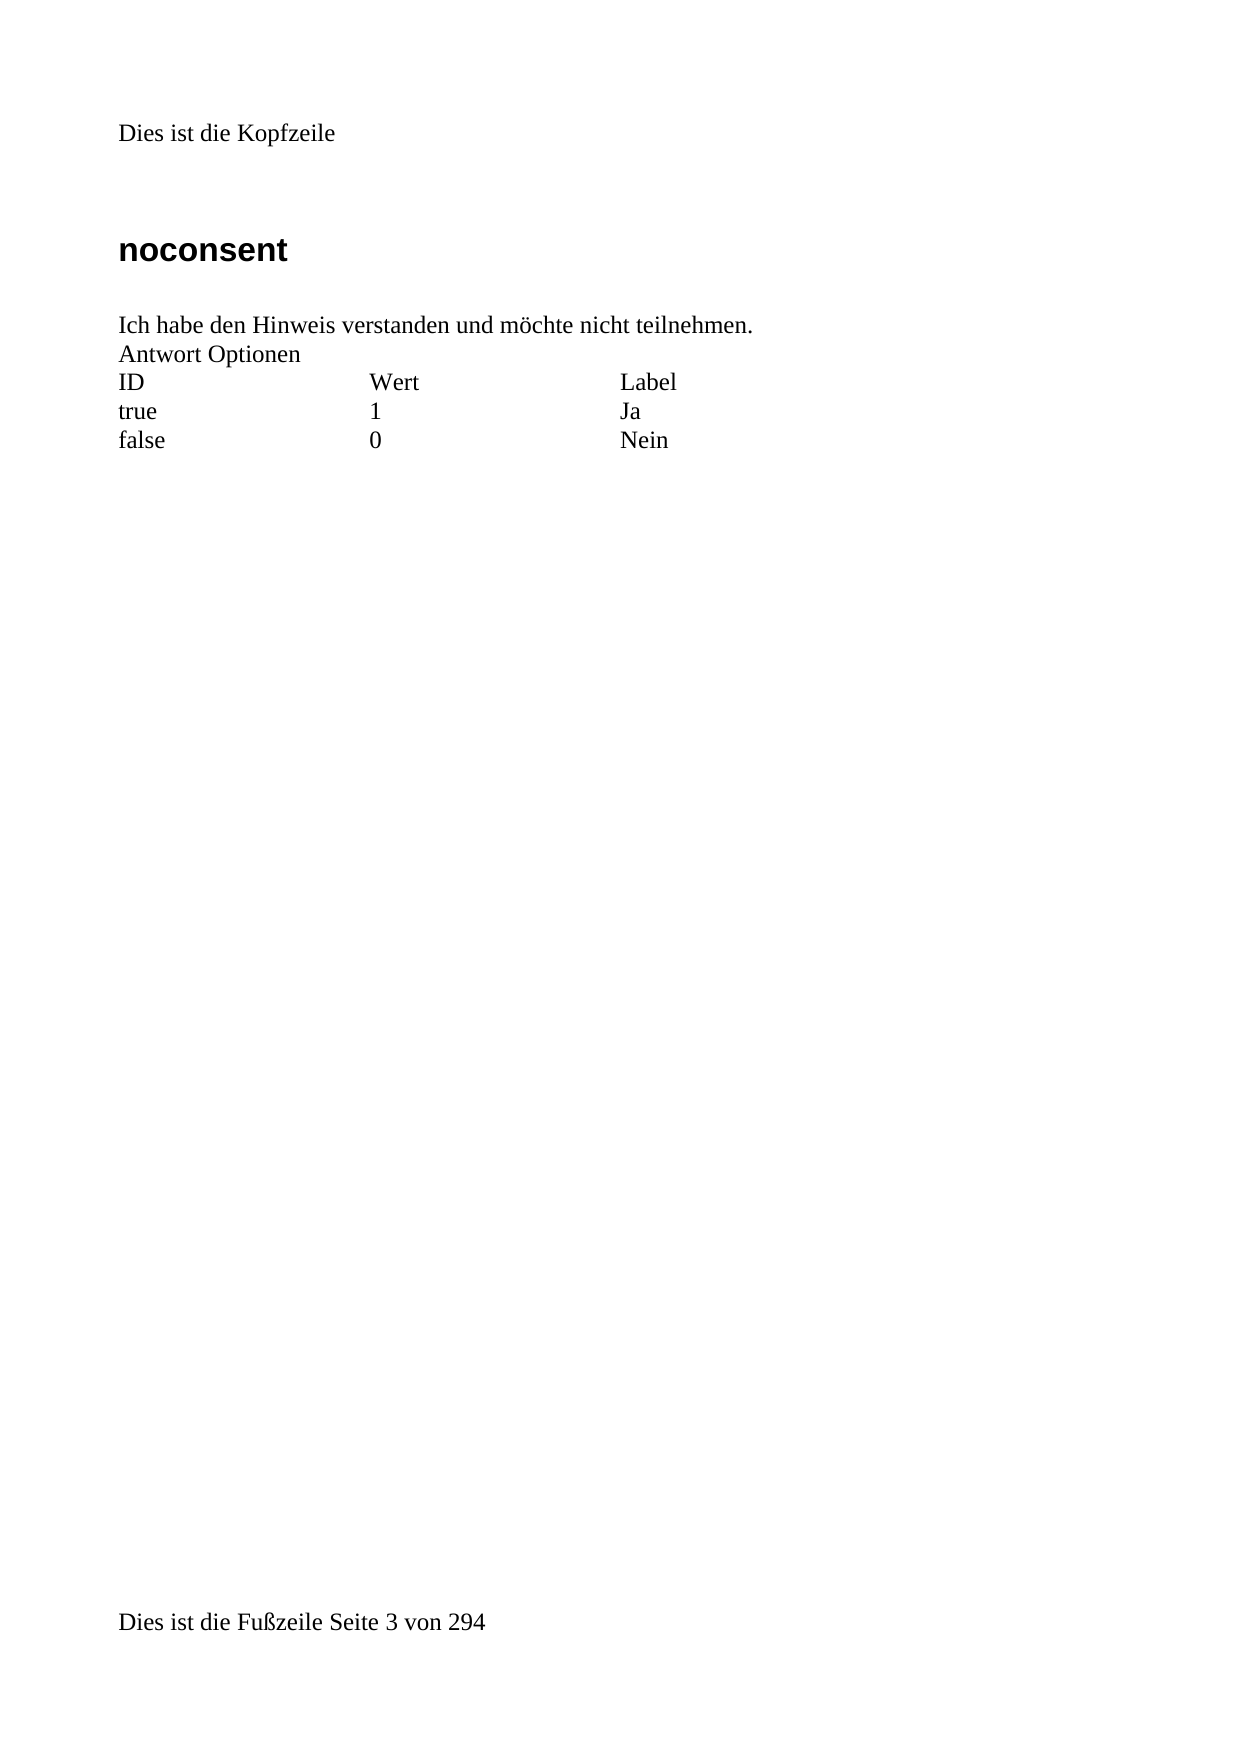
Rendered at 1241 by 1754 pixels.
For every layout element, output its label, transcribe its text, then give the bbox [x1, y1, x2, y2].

table_cell false [118, 425, 369, 454]
text Antwort Optionen [118, 339, 1122, 367]
table_cell Nein [620, 425, 871, 454]
table_header Label [620, 368, 871, 396]
table_cell 1 [369, 396, 620, 425]
subtitle noconsent [118, 230, 1122, 269]
table_cell Ja [620, 396, 871, 425]
table_cell 0 [369, 425, 620, 454]
text Ich habe den Hinweis verstanden und möchte nicht teilnehmen. [118, 310, 1122, 339]
table_header Wert [369, 368, 620, 396]
table_cell true [118, 396, 369, 425]
table_header ID [118, 368, 369, 396]
